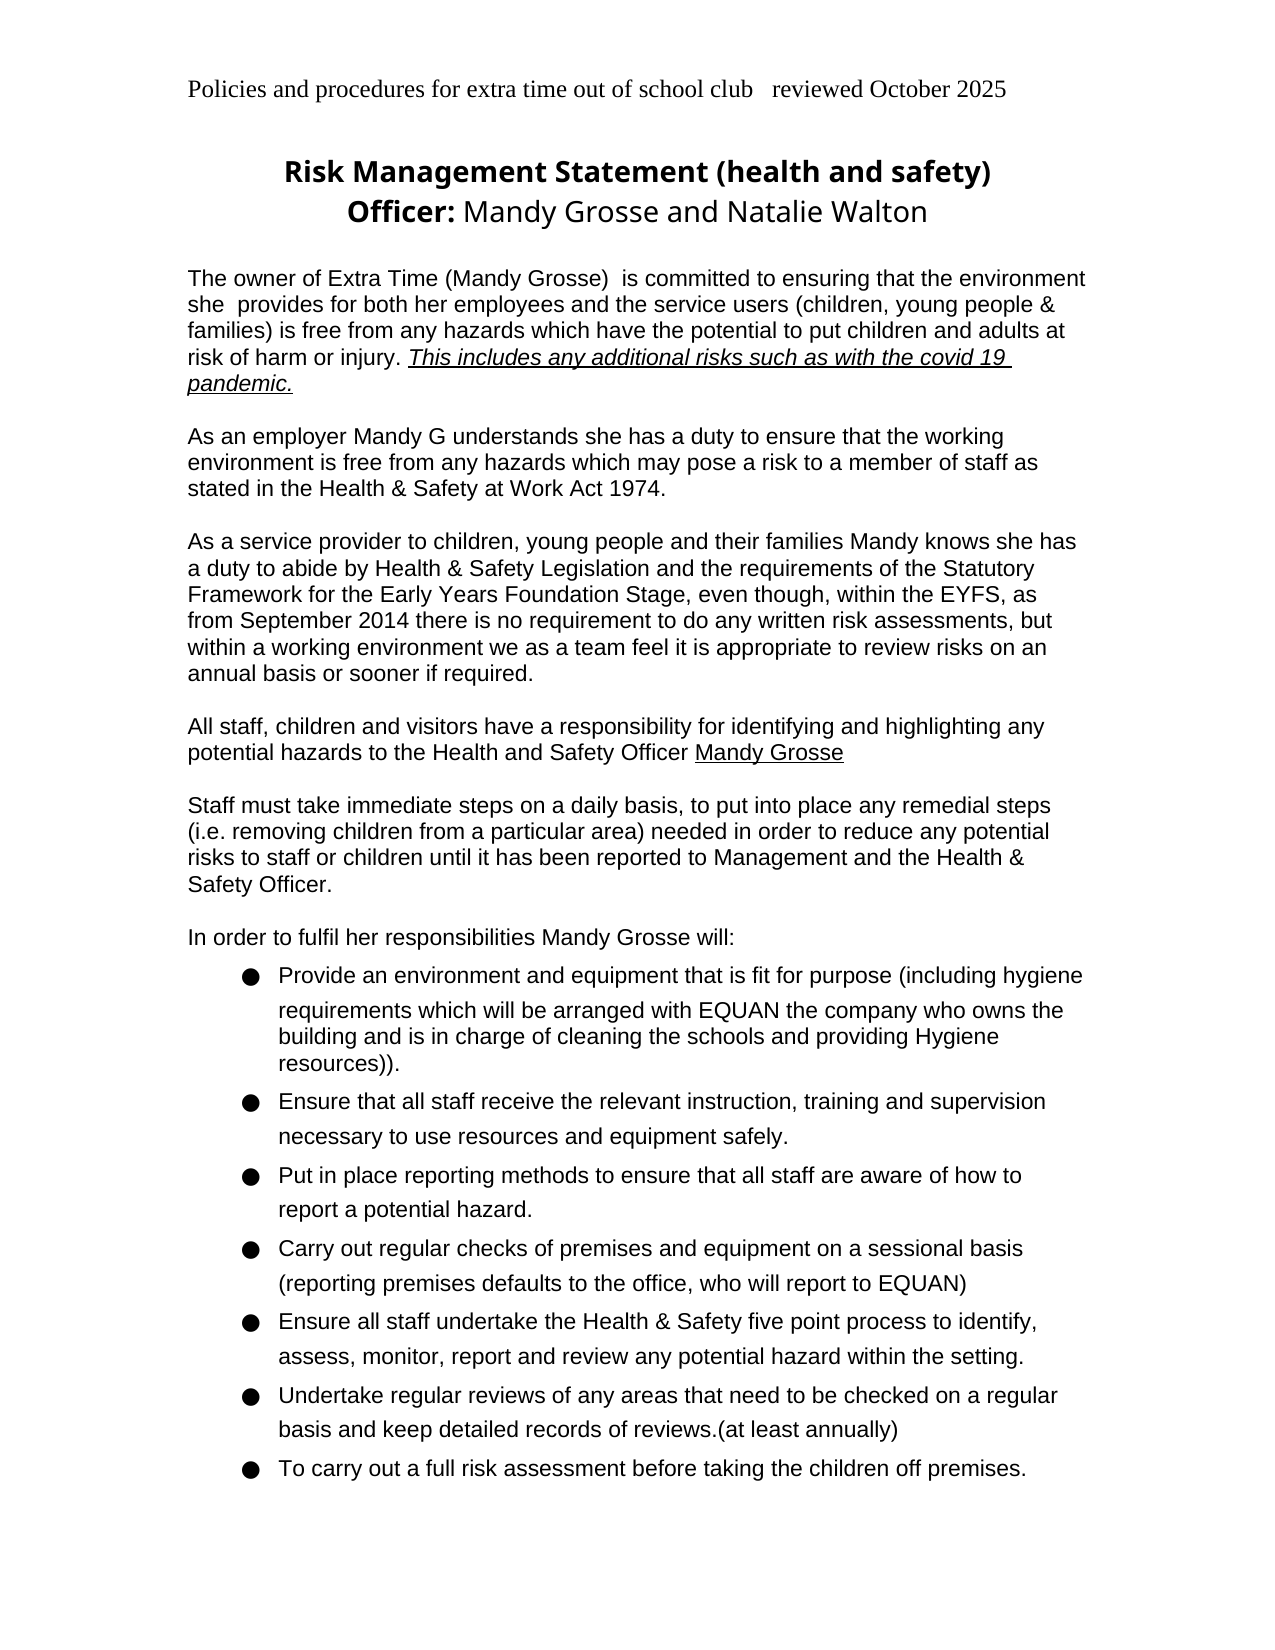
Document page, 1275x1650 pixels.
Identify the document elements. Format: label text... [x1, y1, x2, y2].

list Put in place reporting methods to ensure that all staff are aware of how to report a potential hazard. [241, 1149, 1087, 1222]
text All staff, children and visitors have a responsibility for identifying and highlighting any potential hazards to the Health and Safety Officer Mandy Grosse [187, 713, 1087, 765]
text Risk Management Statement (health and safety) [187, 150, 1087, 191]
list Provide an environment and equipment that is fit for purpose (including hygiene requirements which will be arranged with EQUAN the company who owns the building and is in charge of cleaning the schools and providing Hygiene resources)). [241, 950, 1087, 1076]
list To carry out a full risk assessment before taking the children off premises. [241, 1442, 1087, 1489]
text As a service provider to children, young people and their families Mandy knows she has a duty to abide by Health & Safety Legislation and the requirements of the Statutory Framework for the Early Years Foundation Stage, even though, within the EYFS, as from September 2014 there is no requirement to do any written risk assessments, but within a working environment we as a team feel it is appropriate to review risks on an annual basis or sooner if required. [187, 528, 1087, 686]
text In order to fulfil her responsibilities Mandy Grosse will: [187, 923, 1087, 950]
list Carry out regular checks of premises and equipment on a sessional basis (reporting premises defaults to the office, who will report to EQUAN) [241, 1222, 1087, 1296]
list Ensure that all staff receive the relevant instruction, training and supervision necessary to use resources and equipment safely. [241, 1076, 1087, 1149]
text Officer: Mandy Grosse and Natalie Walton [187, 191, 1087, 231]
text The owner of Extra Time (Mandy Grosse) is committed to ensuring that the environment she provides for both her employees and the service users (children, young people & families) is free from any hazards which have the potential to put children and adults at risk of harm or injury. This includes any additional risks such as with the covid 19 pandemic. [187, 264, 1087, 396]
text As an employer Mandy G understands she has a duty to ensure that the working environment is free from any hazards which may pose a risk to a member of staff as stated in the Health & Safety at Work Act 1974. [187, 423, 1087, 502]
list Undertake regular reviews of any areas that need to be checked on a regular basis and keep detailed records of reviews.(at least annually) [241, 1369, 1087, 1442]
list Ensure all staff undertake the Health & Safety five point process to identify, assess, monitor, report and review any potential hazard within the setting. [241, 1296, 1087, 1369]
text Staff must take immediate steps on a daily basis, to put into place any remedial steps (i.e. removing children from a particular area) needed in order to reduce any potential risks to staff or children until it has been reported to Management and the Health & Safety Officer. [187, 792, 1087, 897]
